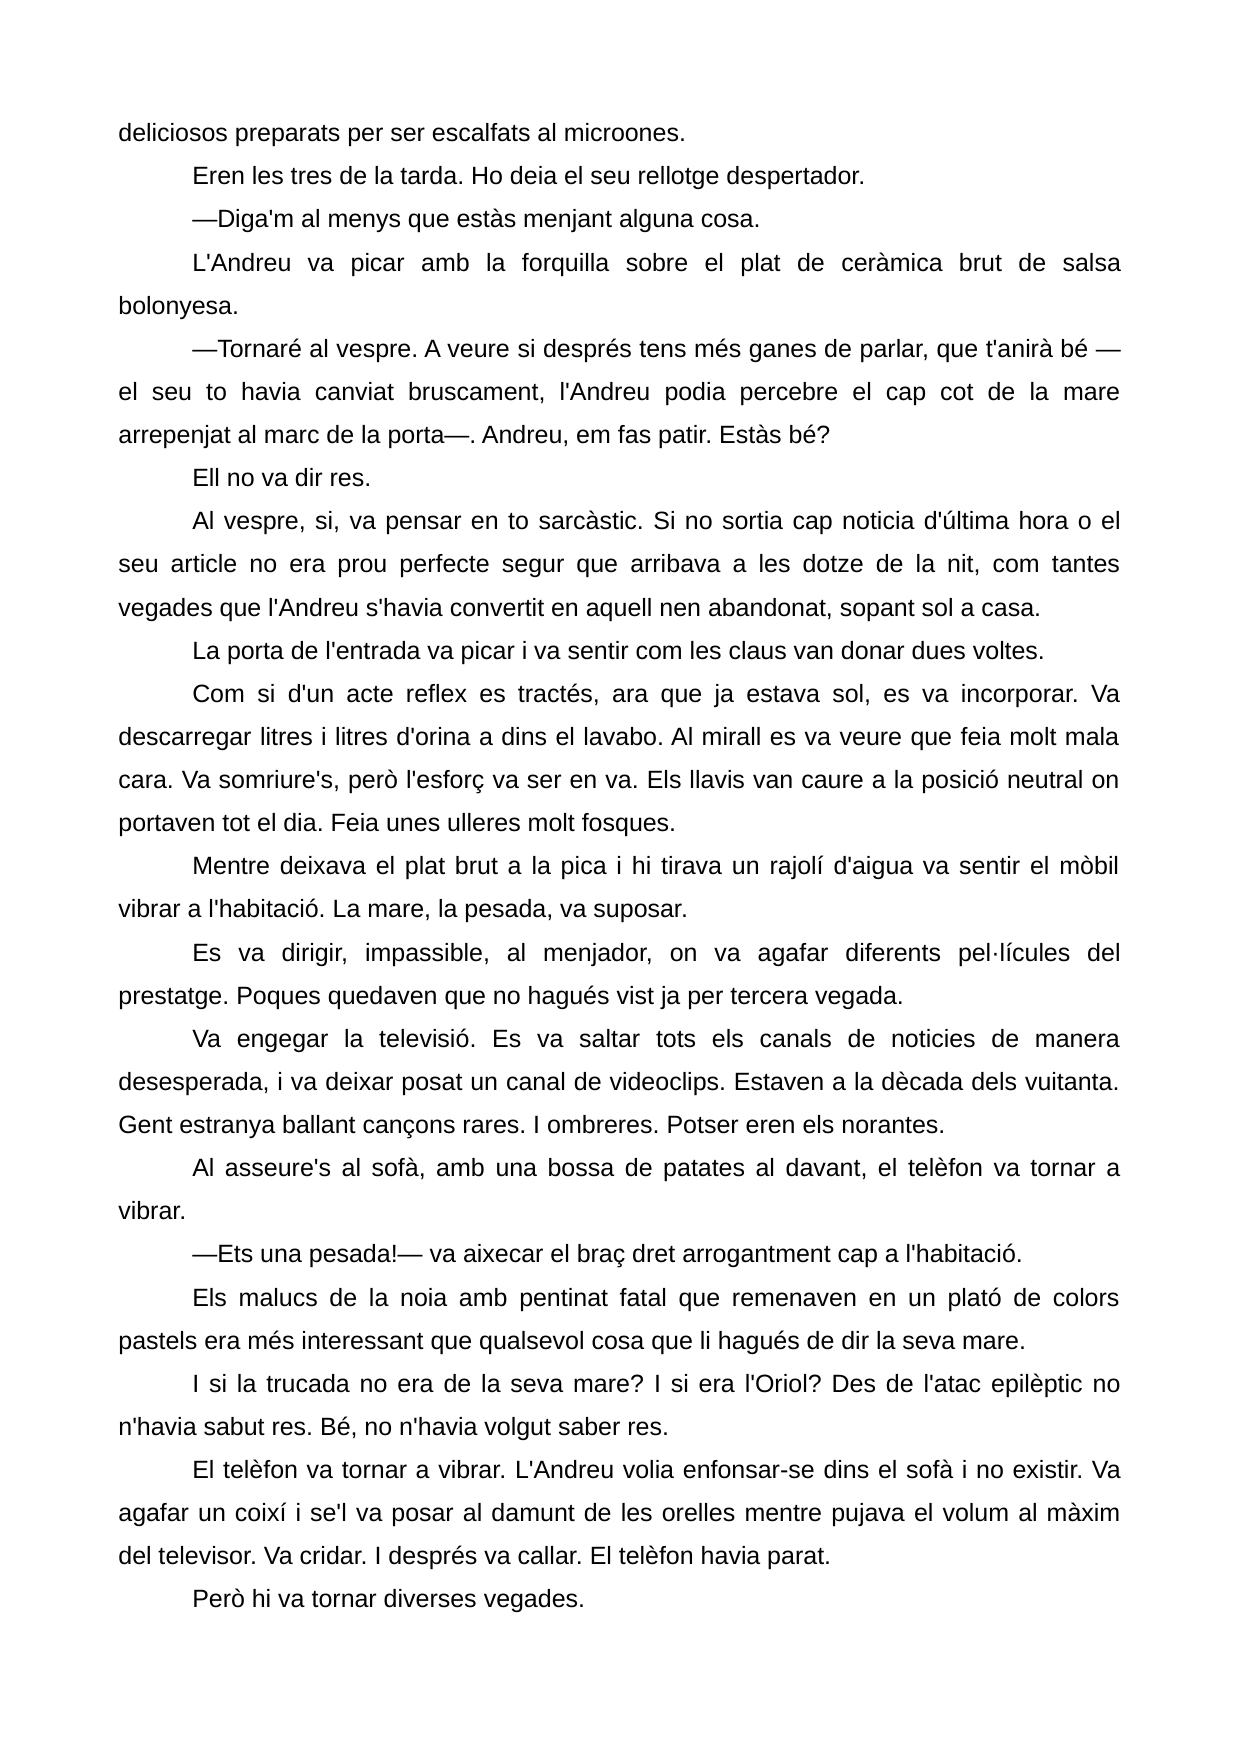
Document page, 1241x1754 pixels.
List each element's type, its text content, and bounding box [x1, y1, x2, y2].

text —Diga'm al menys que estàs menjant alguna cosa. [118, 204, 1122, 233]
text Va engegar la televisió. Es va saltar tots els canals de noticies de manera desesperada, i va deixar posat un canal de videoclips. Estaven a la dècada dels vuitanta. Gent estranya ballant cançons rares. I ombreres. Potser eren els norantes. [118, 1024, 1122, 1139]
text L'Andreu va picar amb la forquilla sobre el plat de ceràmica brut de salsa bolonyesa. [118, 247, 1122, 319]
text Es va dirigir, impassible, al menjador, on va agafar diferents pel·lícules del prestatge. Poques quedaven que no hagués vist ja per tercera vegada. [118, 937, 1122, 1009]
text deliciosos preparats per ser escalfats al microones. [118, 118, 1122, 147]
text Ell no va dir res. [118, 463, 1122, 492]
text —Ets una pesada!— va aixecar el braç dret arrogantment cap a l'habitació. [118, 1239, 1122, 1268]
text Al vespre, si, va pensar en to sarcàstic. Si no sortia cap noticia d'última hora o el seu article no era prou perfecte segur que arribava a les dotze de la nit, com tantes vegades que l'Andreu s'havia convertit en aquell nen abandonat, sopant sol a casa. [118, 506, 1122, 621]
text Com si d'un acte reflex es tractés, ara que ja estava sol, es va incorporar. Va descarregar litres i litres d'orina a dins el lavabo. Al mirall es va veure que feia molt mala cara. Va somriure's, però l'esforç va ser en va. Els llavis van caure a la posició neutral on portaven tot el dia. Feia unes ulleres molt fosques. [118, 679, 1122, 837]
text Els malucs de la noia amb pentinat fatal que remenaven en un plató de colors pastels era més interessant que qualsevol cosa que li hagués de dir la seva mare. [118, 1282, 1122, 1354]
text Eren les tres de la tarda. Ho deia el seu rellotge despertador. [118, 161, 1122, 190]
text La porta de l'entrada va picar i va sentir com les claus van donar dues voltes. [118, 636, 1122, 664]
text —Tornaré al vespre. A veure si després tens més ganes de parlar, que t'anirà bé — el seu to havia canviat bruscament, l'Andreu podia percebre el cap cot de la mare arrepenjat al marc de la porta—. Andreu, em fas patir. Estàs bé? [118, 334, 1122, 449]
text El telèfon va tornar a vibrar. L'Andreu volia enfonsar-se dins el sofà i no existir. Va agafar un coixí i se'l va posar al damunt de les orelles mentre pujava el volum al màxim del televisor. Va cridar. I després va callar. El telèfon havia parat. [118, 1455, 1122, 1570]
text I si la trucada no era de la seva mare? I si era l'Oriol? Des de l'atac epilèptic no n'havia sabut res. Bé, no n'havia volgut saber res. [118, 1369, 1122, 1441]
text Mentre deixava el plat brut a la pica i hi tirava un rajolí d'aigua va sentir el mòbil vibrar a l'habitació. La mare, la pesada, va suposar. [118, 851, 1122, 923]
text Al asseure's al sofà, amb una bossa de patates al davant, el telèfon va tornar a vibrar. [118, 1153, 1122, 1225]
text Però hi va tornar diverses vegades. [118, 1584, 1122, 1613]
